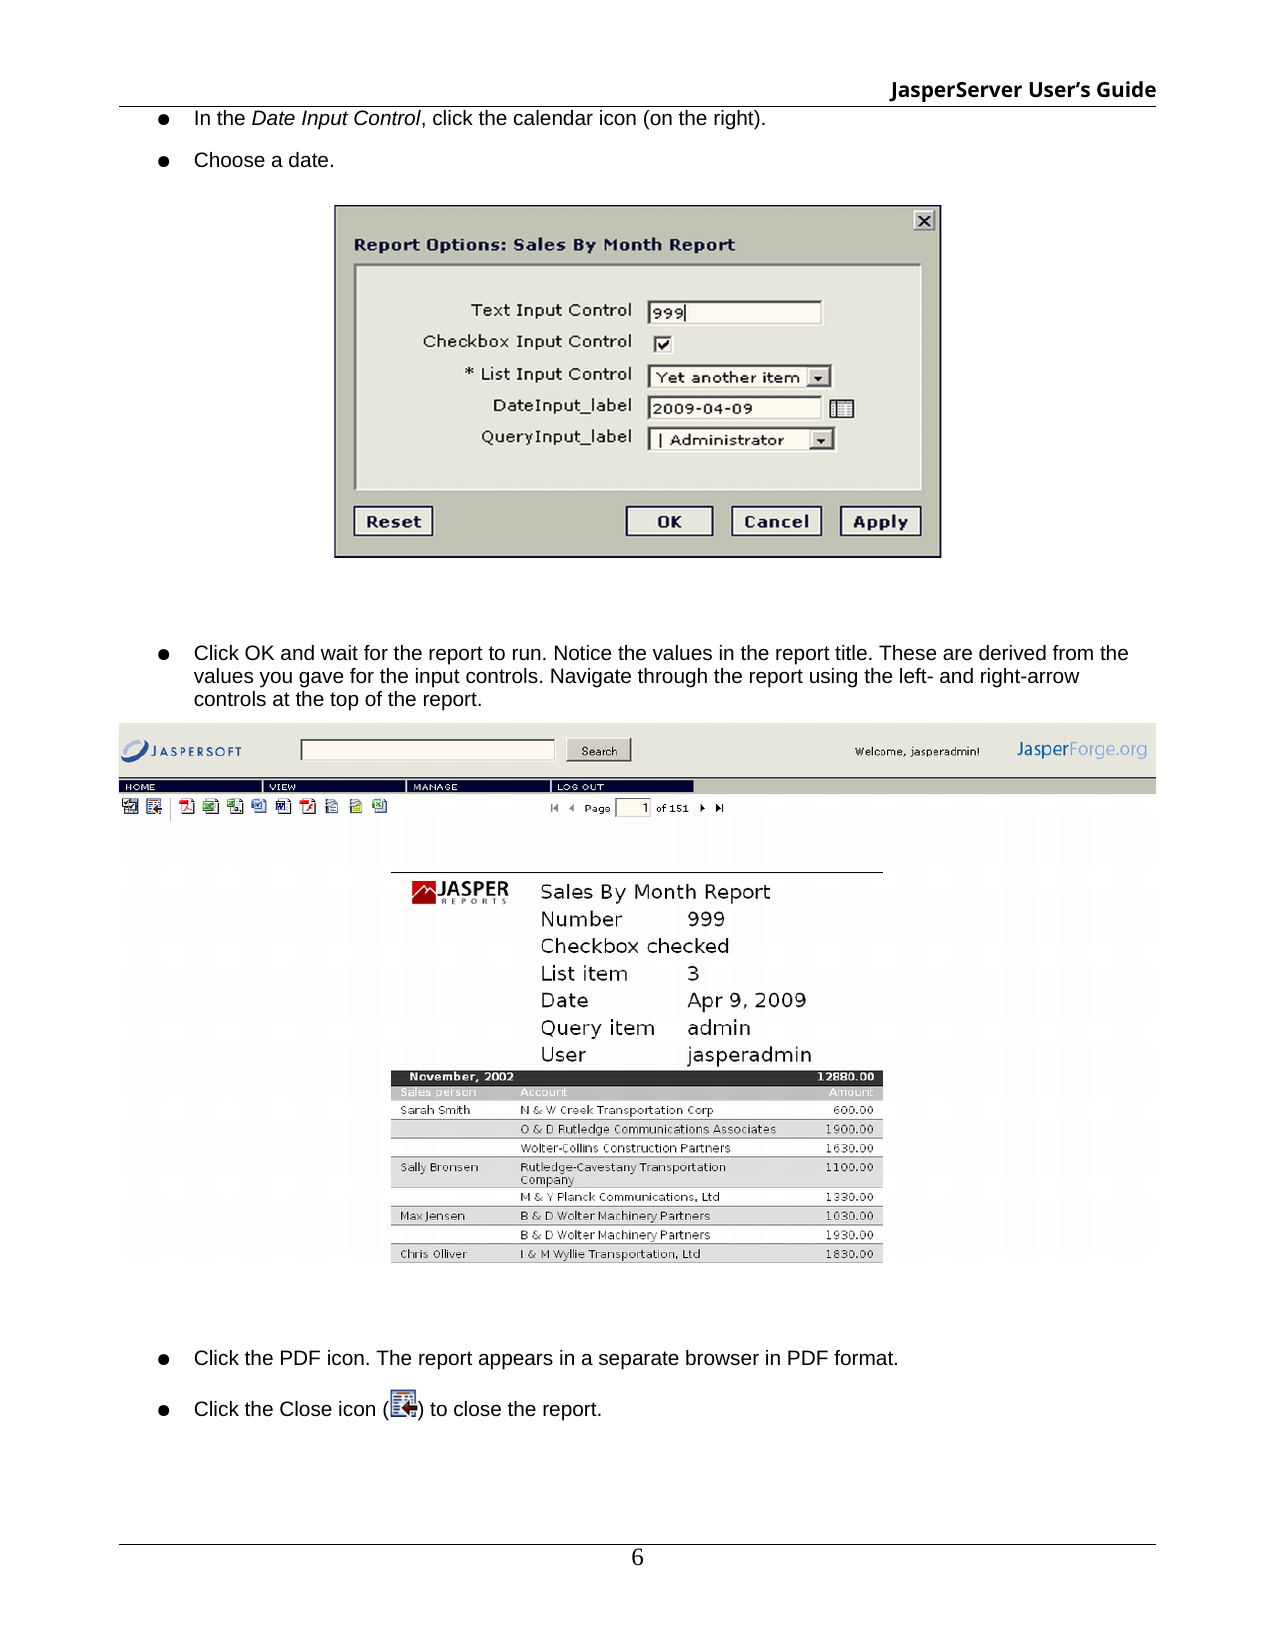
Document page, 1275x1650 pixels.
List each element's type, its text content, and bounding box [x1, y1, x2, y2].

list Click the PDF icon. The report appears in a separate browser in PDF format. [156, 1346, 1156, 1369]
list Choose a date. [156, 148, 1156, 172]
list Click the Close icon () to close the report. [156, 1388, 1156, 1421]
picture [118, 723, 1157, 1263]
list Click OK and wait for the report to run. Notice the values in the report title. These are derived from the values you gave for the input controls. Navigate through the report using the left- and right-arrow controls at the top of the report. [156, 641, 1156, 711]
picture [334, 205, 942, 558]
list In the Date Input Control, click the calendar icon (on the right). [156, 107, 1156, 130]
picture [389, 1388, 418, 1417]
table_header [107, 184, 1168, 593]
table_header [107, 724, 1168, 1298]
